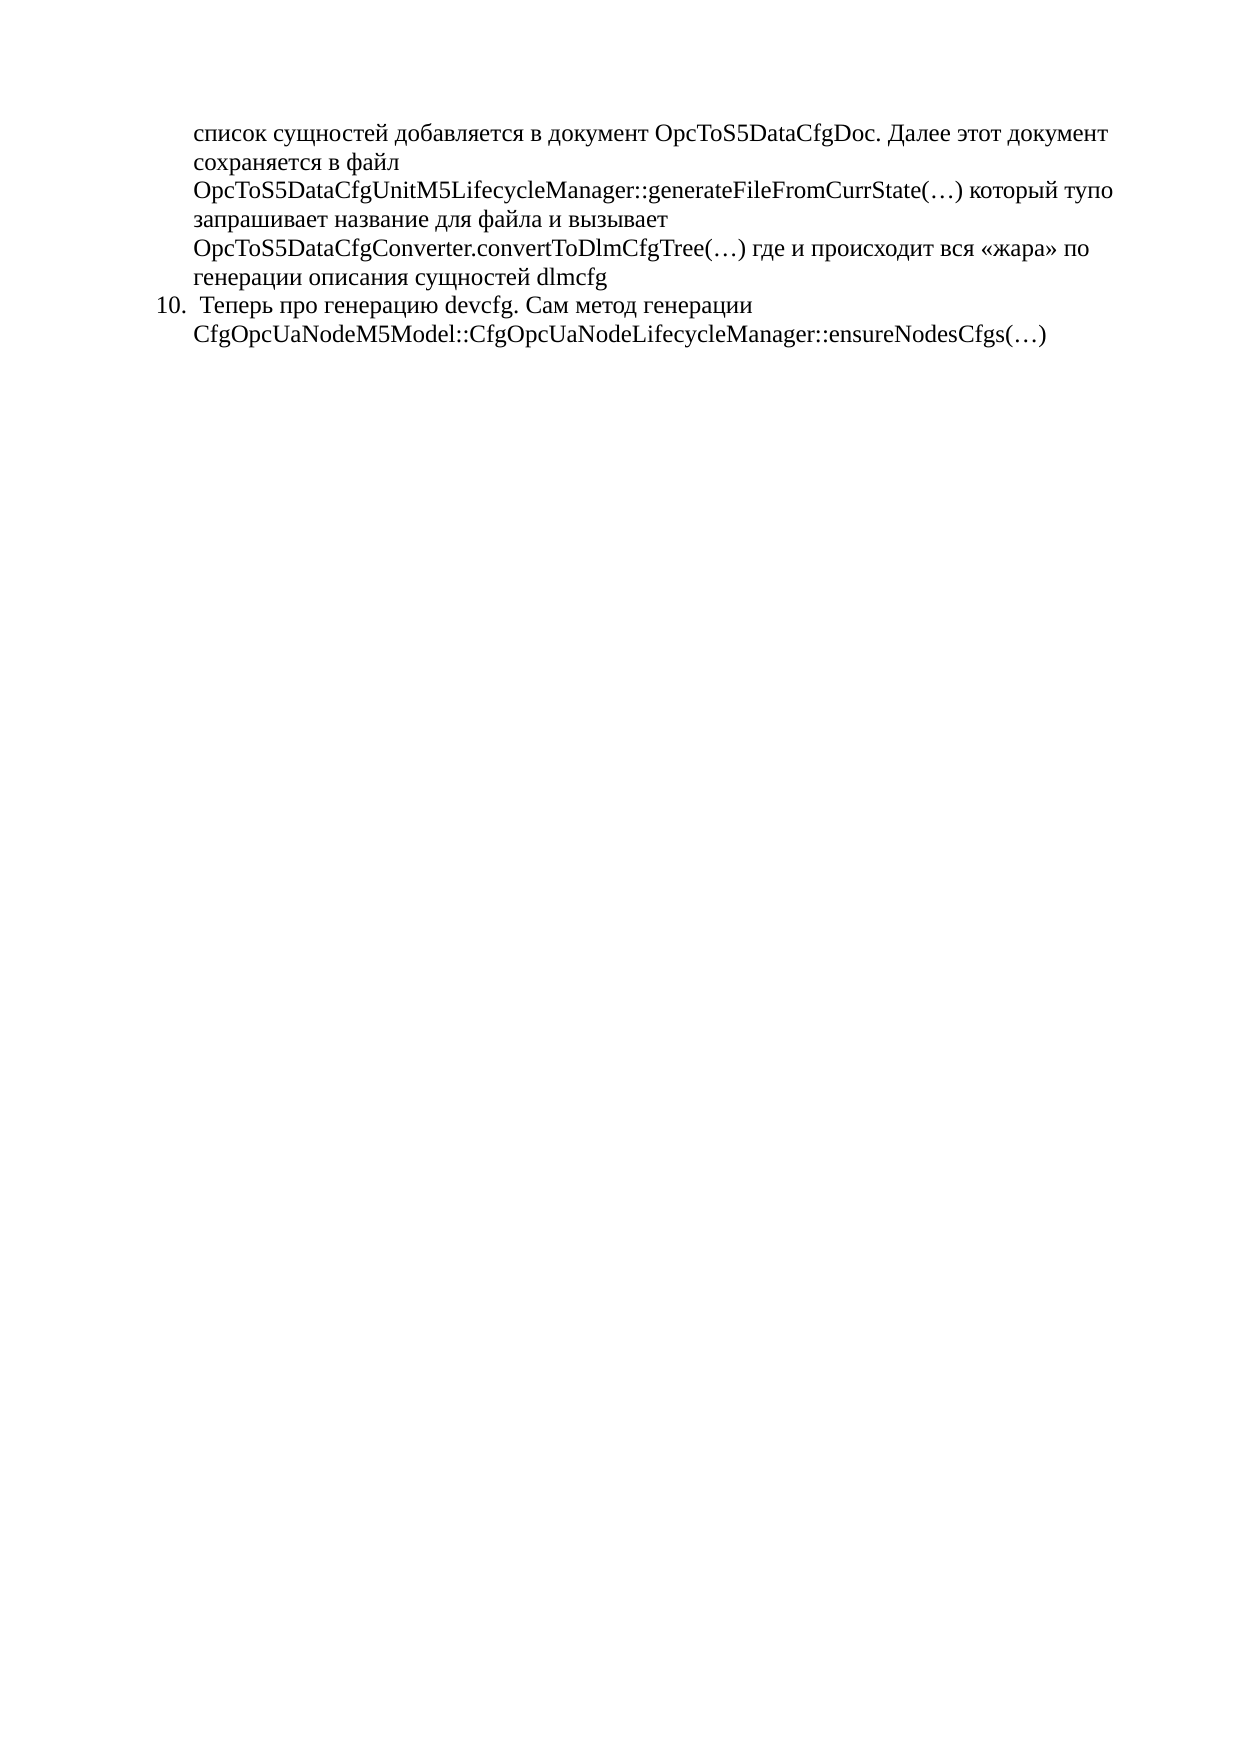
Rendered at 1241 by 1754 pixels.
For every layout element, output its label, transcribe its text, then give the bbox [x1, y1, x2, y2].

list Теперь про генерацию devcfg. Сам метод генерации CfgOpcUaNodeM5Model::CfgOpcUaNodeLifecycleManager::ensureNodesCfgs(…) [156, 291, 1122, 348]
list список сущностей добавляется в документ OpcToS5DataCfgDoc. Далее этот документ сохраняется в файл OpcToS5DataCfgUnitM5LifecycleManager::generateFileFromCurrState(…) который тупо запрашивает название для файла и вызывает OpcToS5DataCfgConverter.convertToDlmCfgTree(…) где и происходит вся «жара» по генерации описания сущностей dlmcfg [156, 118, 1122, 291]
